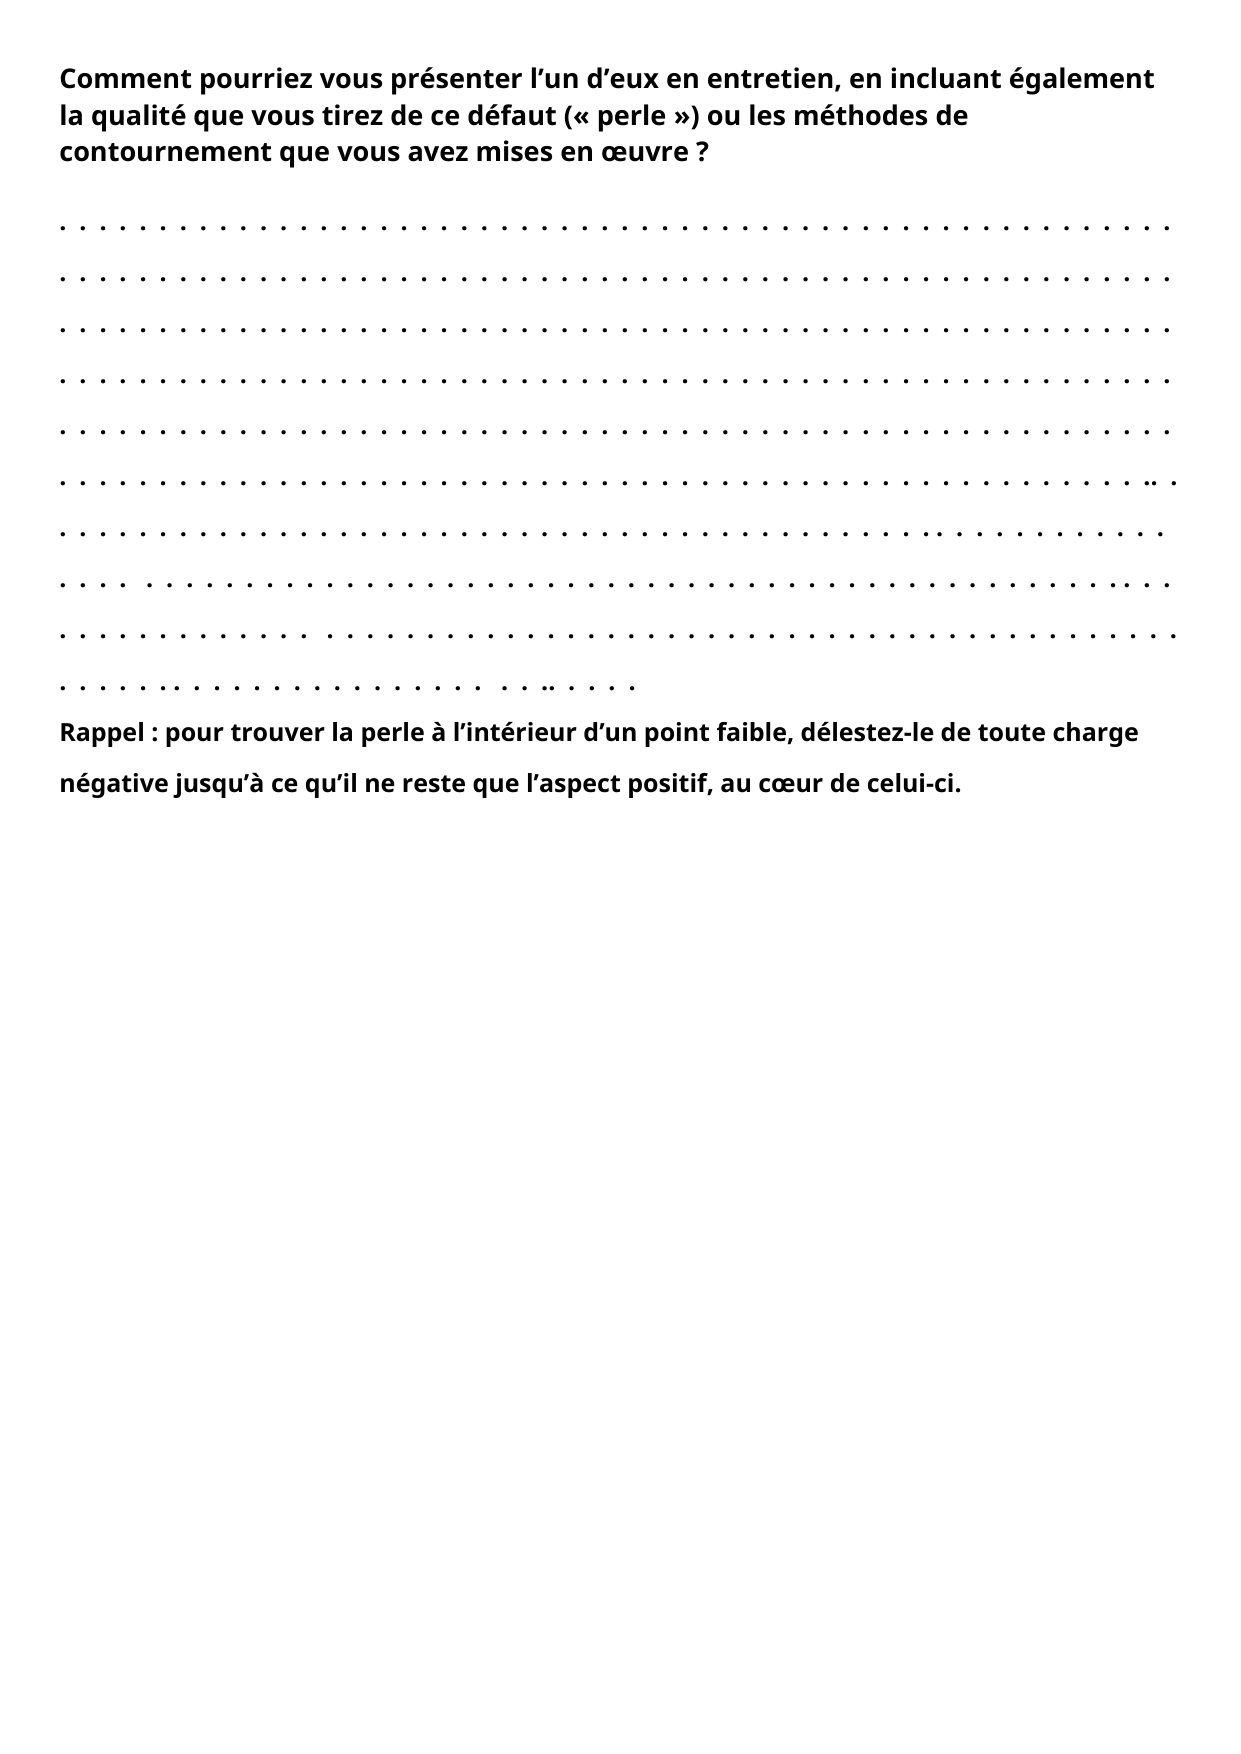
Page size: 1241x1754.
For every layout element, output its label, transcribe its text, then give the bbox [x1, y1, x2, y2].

text . . . . . . . . . . . . . . . . . . . . . . . . . . . . . . . . . . . . . . . . . . . . . . . . . . . . . . . . . . . . . . . . . . . . . . . . . . . . . . . . . . . . . . . . . . . . . . . . . . . . . . . . . . . . . . . . . . . . . . . . . . . . . . . . . . . . . . . . . . . . . . . . . . . . . . . . . . . . . . . . . . . . . . . . . . . . . . . . . . . . . . . . . . . . . . . . . . . . . . . . . . . . . . . . . . . . . . . . . . . . . . . . . . . . . . . . . . . . . . . . . . . . . . . . . . . . . . . . . . . . . . . . . . . . . . . . . . . . . . . . . . . . . . . . . . . . . . . . . . . . . . . . . . . . . . . . . . . . . . . . . . . . . . . . . . . . . . .. . . . . . . . . . . . . . . . . . . . . . . . . . . . . . . . . . . . . . . . . . . . . . . . . . . . . . . . . . . . . . . . . . . . . . . . . . . . . . . . . . . . . . . . . . . . . . . . . . . . . . . . . . . . . . . . . . . . . . . . . . . . . . . . . . . . . . . . . . . . . . . . . . . . . . . . . . . . . . . . . . . . . . . . . . . . . . . . . . . . . . . . . . . . . . . . . . .. . . . . [59, 204, 1181, 697]
text Rappel : pour trouver la perle à l’intérieur d’un point faible, délestez-le de toute charge négative jusqu’à ce qu’il ne reste que l’aspect positif, au cœur de celui-ci. [59, 714, 1181, 799]
text Comment pourriez vous présenter l’un d’eux en entretien, en incluant également la qualité que vous tirez de ce défaut (« perle ») ou les méthodes de contournement que vous avez mises en œuvre ? [59, 59, 1181, 170]
